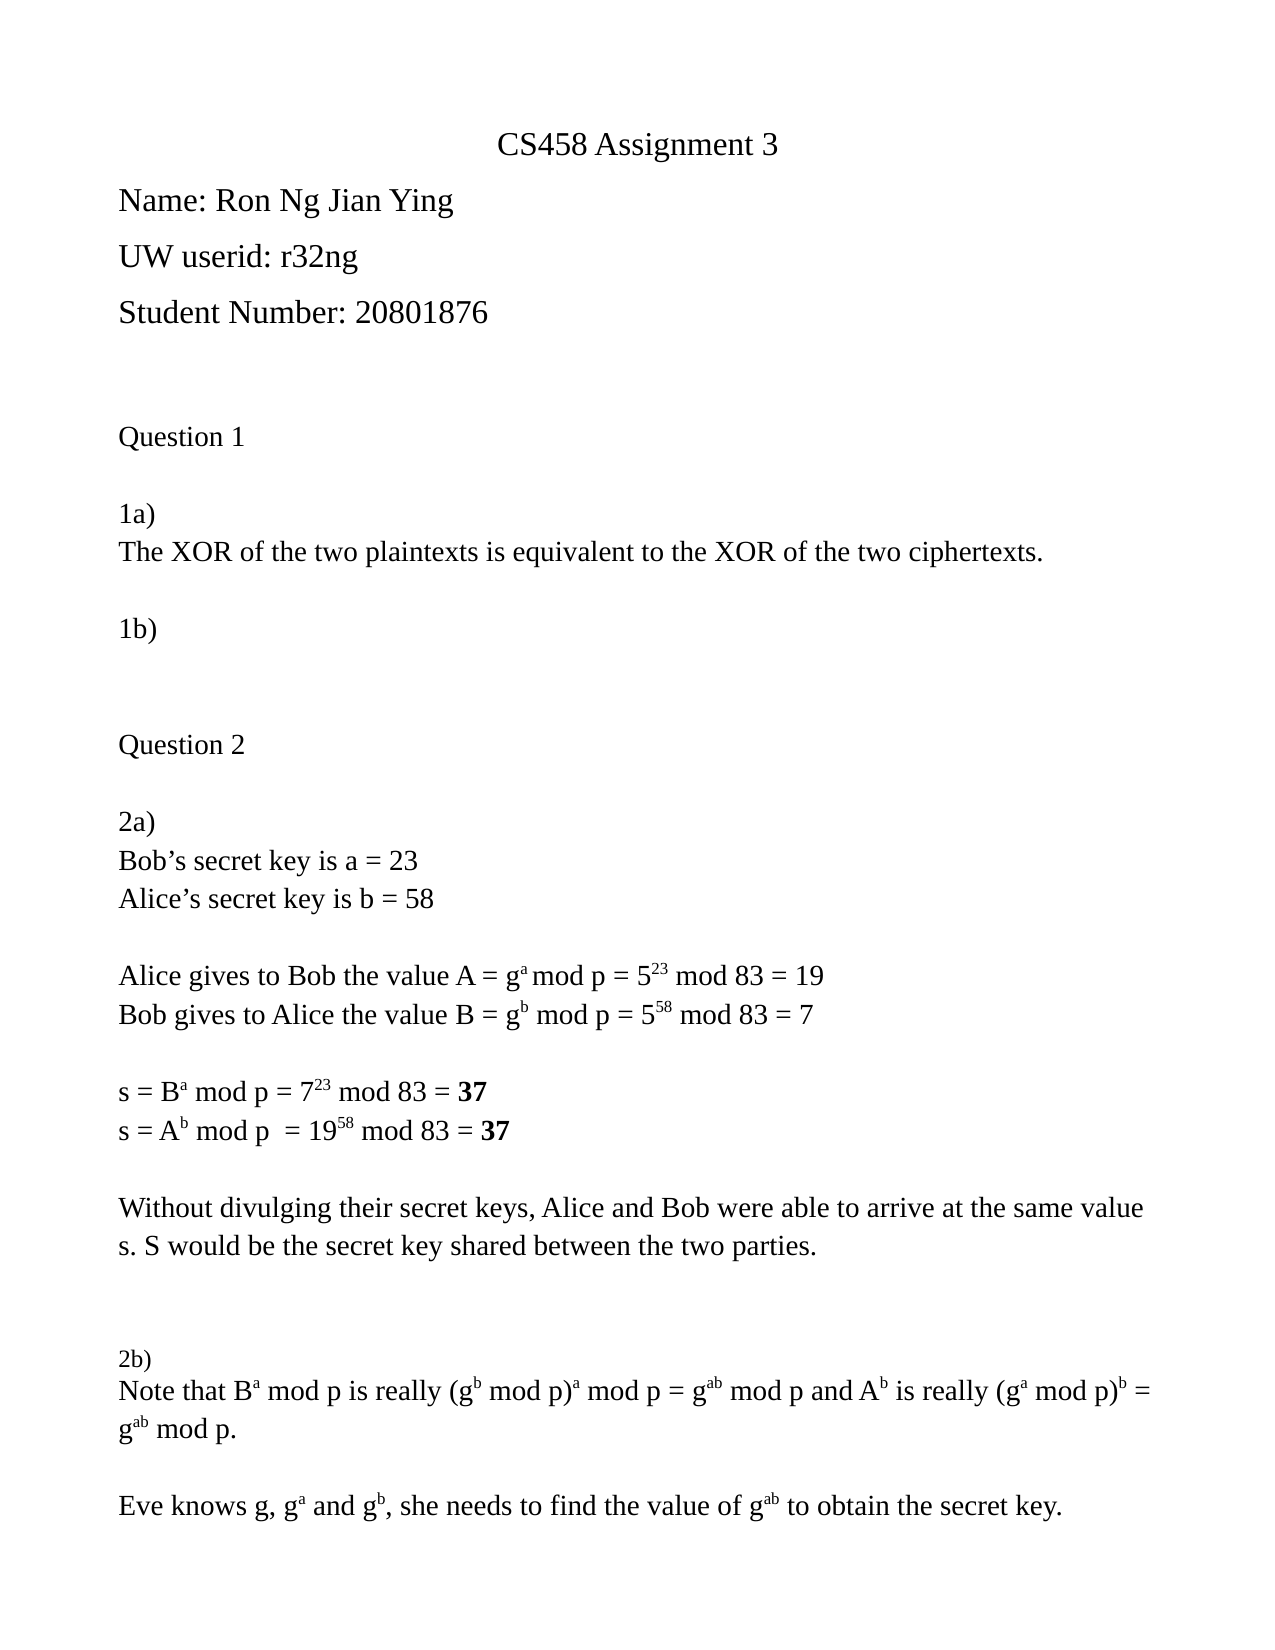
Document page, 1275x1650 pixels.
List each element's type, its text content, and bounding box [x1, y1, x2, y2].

text Without divulging their secret keys, Alice and Bob were able to arrive at the same value s. S would be the secret key shared between the two parties. [118, 1190, 1157, 1262]
text UW userid: r32ng [118, 236, 1157, 274]
text 2b) [118, 1344, 1157, 1373]
text Note that Ba mod p is really (gb mod p)a mod p = gab mod p and Ab is really (ga mod p)b = gab mod p. [118, 1373, 1157, 1445]
text Eve knows g, ga and gb, she needs to find the value of gab to obtain the secret key. [118, 1488, 1157, 1522]
text Alice’s secret key is b = 58 [118, 881, 1157, 915]
text 1a) [118, 496, 1157, 529]
text s = Ab mod p = 1958 mod 83 = 37 [118, 1113, 1157, 1146]
text The XOR of the two plaintexts is equivalent to the XOR of the two ciphertexts. [118, 534, 1157, 568]
text Student Number: 20801876 [118, 292, 1157, 330]
text Alice gives to Bob the value A = ga mod p = 523 mod 83 = 19 [118, 958, 1157, 992]
text Question 1 [118, 419, 1157, 452]
text Question 2 [118, 727, 1157, 761]
text s = Ba mod p = 723 mod 83 = 37 [118, 1074, 1157, 1108]
text CS458 Assignment 3 [118, 124, 1157, 162]
text Name: Ron Ng Jian Ying [118, 180, 1157, 218]
text Bob’s secret key is a = 23 [118, 843, 1157, 876]
text 2a) [118, 804, 1157, 838]
text Bob gives to Alice the value B = gb mod p = 558 mod 83 = 7 [118, 997, 1157, 1031]
text 1b) [118, 612, 1157, 645]
